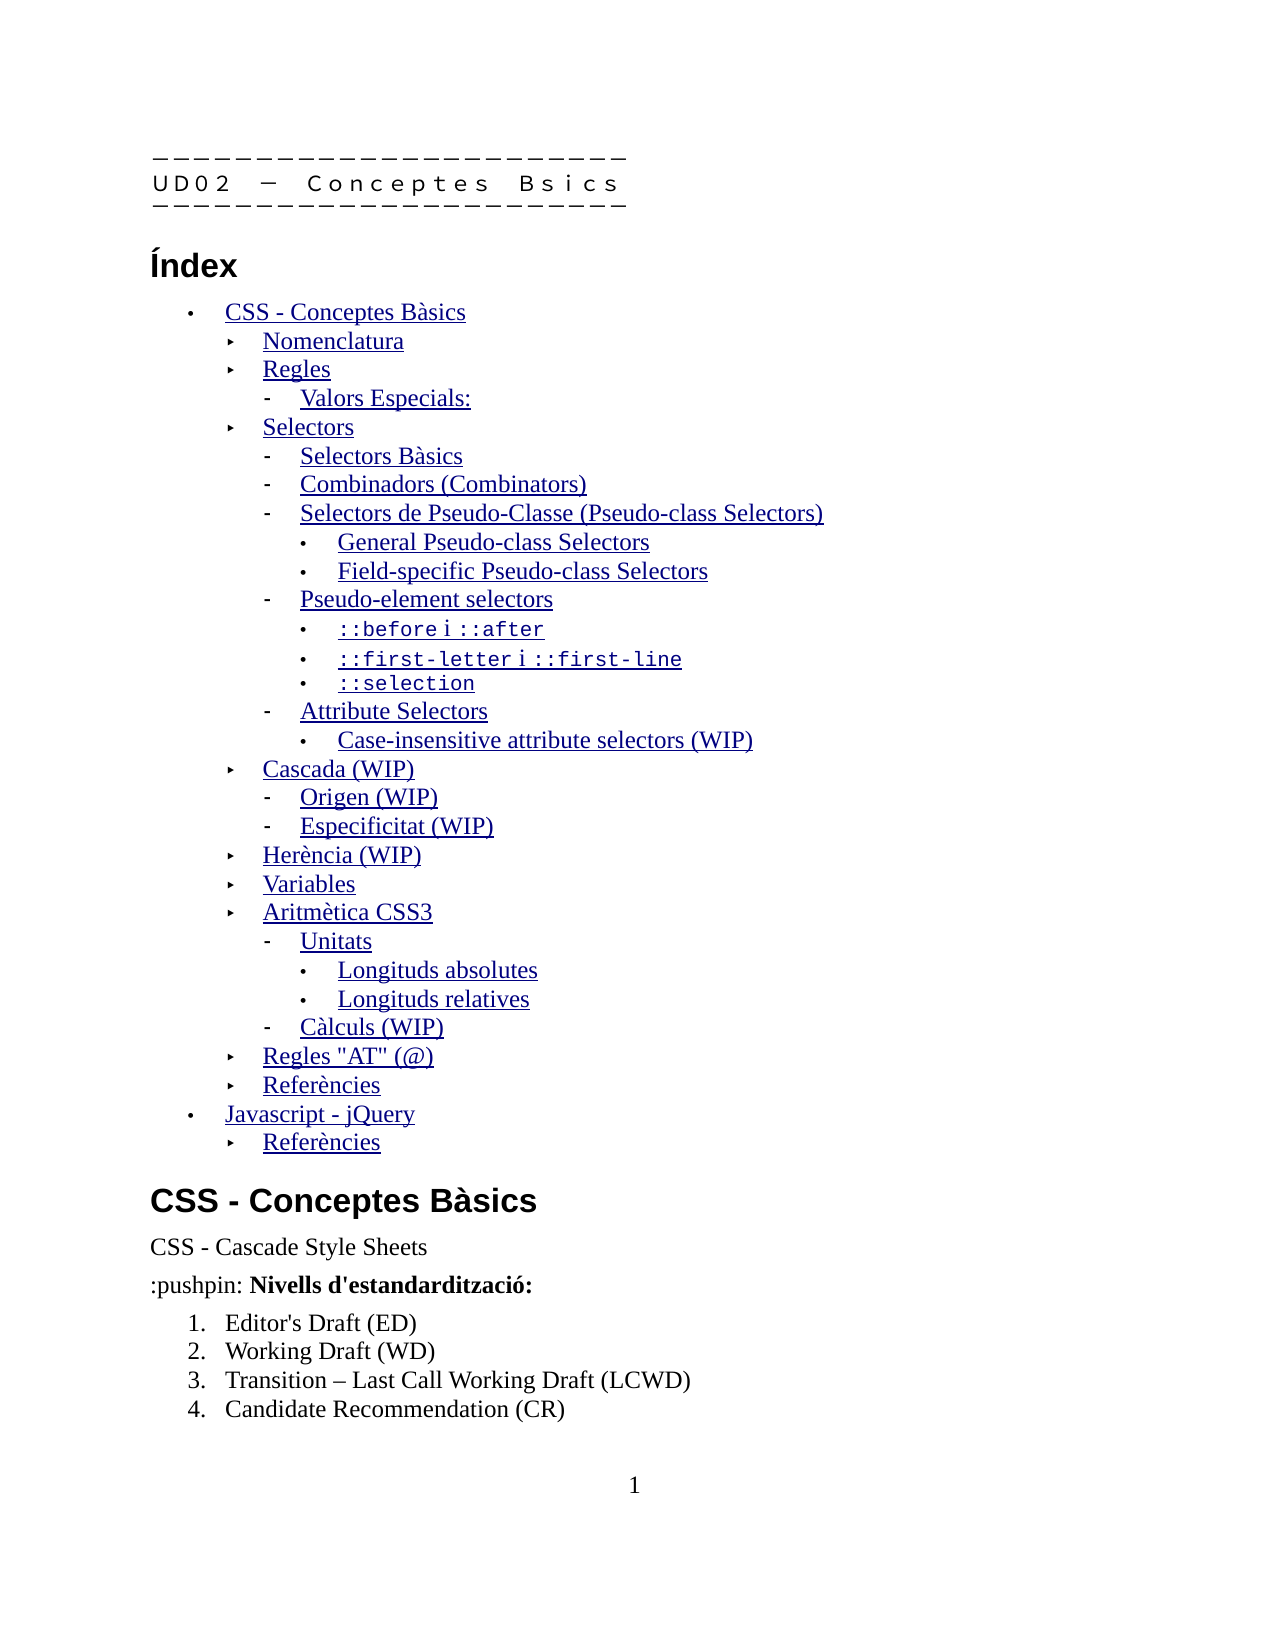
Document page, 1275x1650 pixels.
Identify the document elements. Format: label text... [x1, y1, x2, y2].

list CSS - Conceptes Bàsics [187, 297, 1125, 326]
list Especificitat (WIP) [262, 811, 1125, 840]
list Valors Especials: [262, 383, 1125, 412]
list Combinadors (Combinators) [262, 469, 1125, 498]
list Longituds absolutes [300, 955, 1125, 984]
list Origen (WIP) [262, 782, 1125, 811]
list Longituds relatives [300, 984, 1125, 1012]
list Herència (WIP) [225, 840, 1125, 869]
list Referències [225, 1127, 1125, 1156]
list Javascript - jQuery [187, 1099, 1125, 1127]
list Transition – Last Call Working Draft (LCWD) [187, 1365, 1125, 1394]
text －－－－－－－－－－－－－－－－－－－－－－－ [150, 150, 1125, 174]
text CSS - Cascade Style Sheets [150, 1232, 1125, 1261]
list Referències [225, 1070, 1125, 1099]
list Variables [225, 869, 1125, 897]
list Càlculs (WIP) [262, 1012, 1125, 1041]
list ::first-letter i ::first-line [300, 643, 1125, 672]
list Selectors [225, 412, 1125, 441]
list Nomenclatura [225, 326, 1125, 354]
list Unitats [262, 926, 1125, 955]
list Case-insensitive attribute selectors (WIP) [300, 725, 1125, 754]
list Candidate Recommendation (CR) [187, 1394, 1125, 1423]
list Editor's Draft (ED) [187, 1308, 1125, 1336]
list ::before i ::after [300, 613, 1125, 643]
list Aritmètica CSS3 [225, 897, 1125, 926]
list Cascada (WIP) [225, 754, 1125, 782]
list ::selection [300, 672, 1125, 696]
text :pushpin: Nivells d'estandardització: [150, 1270, 1125, 1299]
text －－－－－－－－－－－－－－－－－－－－－－－ [150, 197, 1125, 221]
list Selectors de Pseudo-Classe (Pseudo-class Selectors) [262, 498, 1125, 527]
list Pseudo-element selectors [262, 584, 1125, 613]
list Selectors Bàsics [262, 441, 1125, 469]
text ＵＤ０２ － Ｃｏｎｃｅｐｔｅｓ Ｂｓｉｃｓ [150, 174, 1125, 197]
list Regles "AT" (@) [225, 1041, 1125, 1070]
subtitle CSS - Conceptes Bàsics [150, 1181, 1125, 1220]
list General Pseudo-class Selectors [300, 527, 1125, 556]
list Working Draft (WD) [187, 1336, 1125, 1365]
list Field-specific Pseudo-class Selectors [300, 556, 1125, 584]
list Regles [225, 354, 1125, 383]
list Attribute Selectors [262, 696, 1125, 725]
subtitle Índex [150, 246, 1125, 284]
